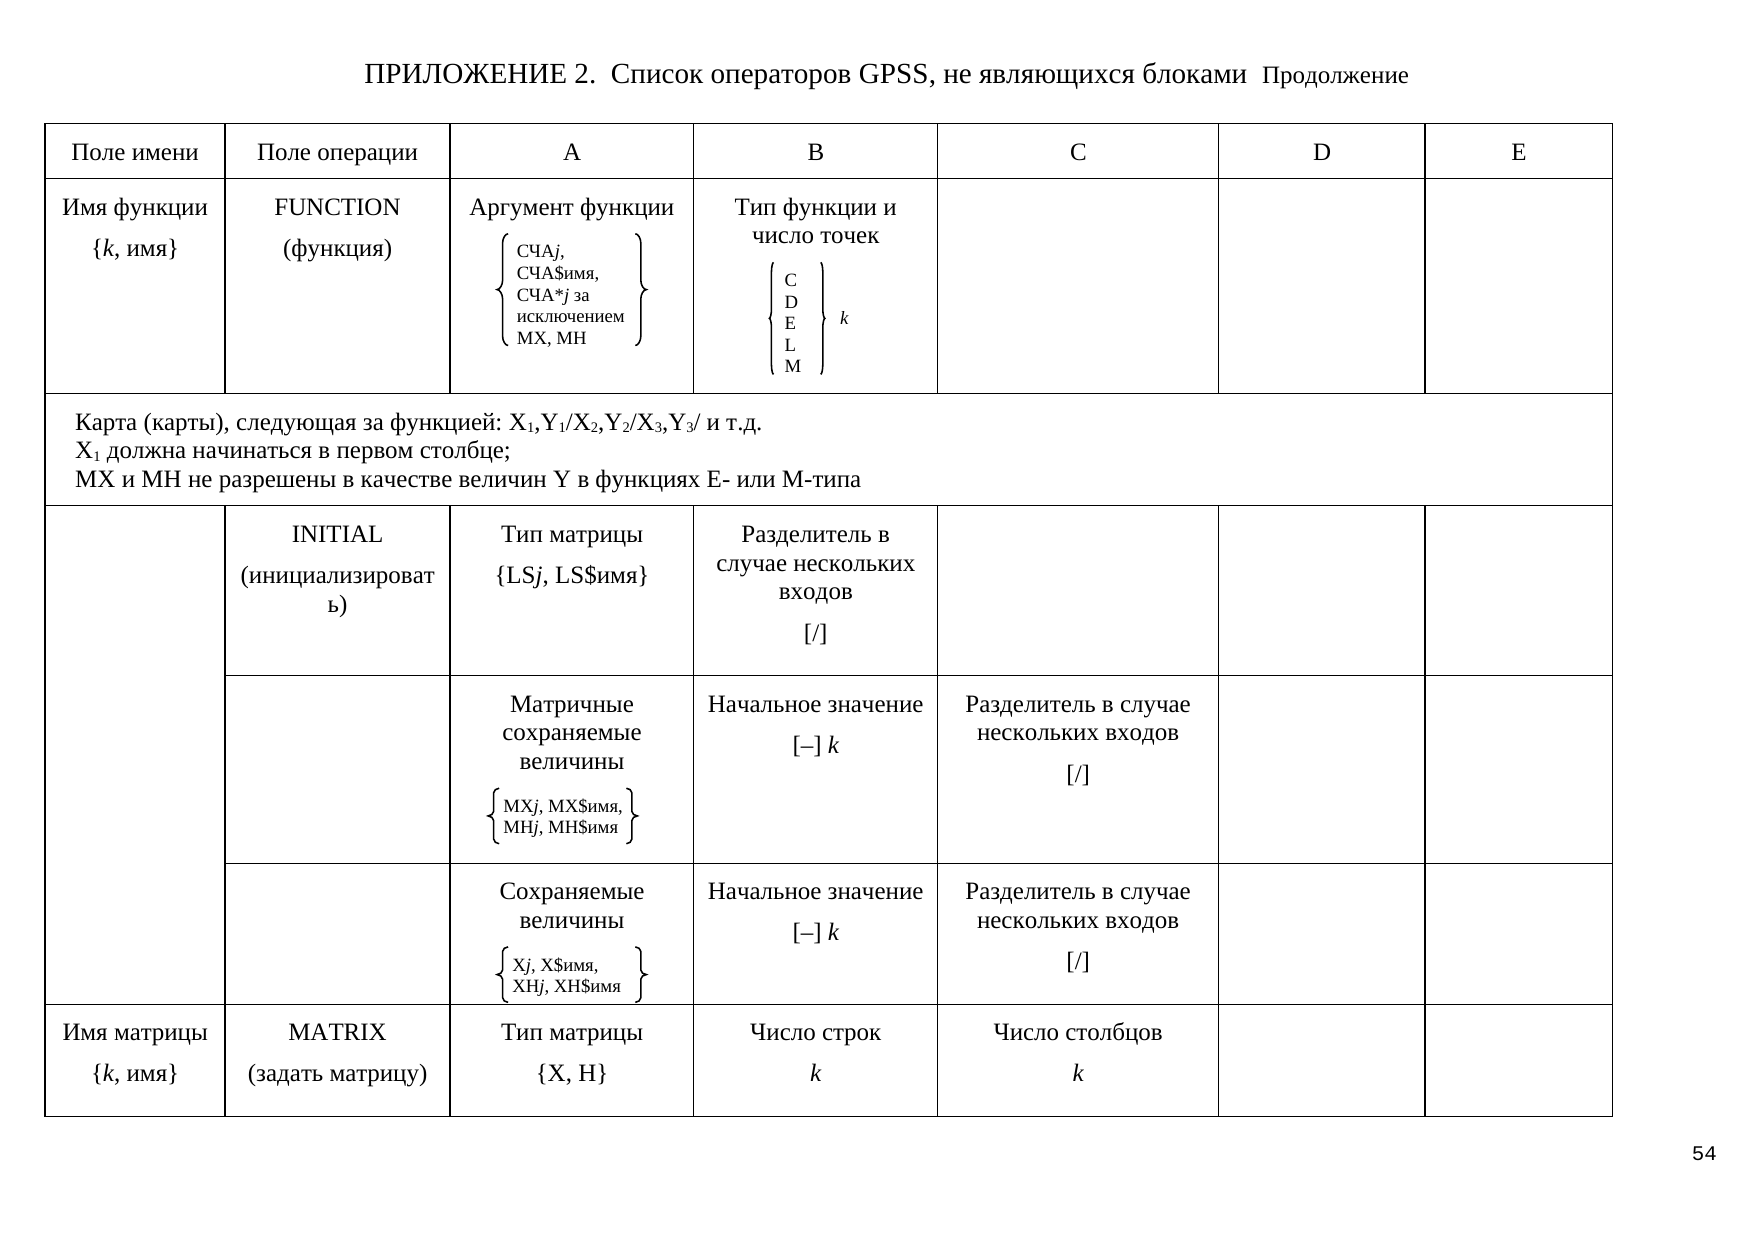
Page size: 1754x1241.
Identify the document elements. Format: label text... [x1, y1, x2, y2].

table_cell MATRIX (задать матрицу) [226, 1005, 449, 1116]
table_cell [46, 506, 224, 1003]
table_cell [1219, 506, 1424, 675]
table_cell Разделитель в случае нескольких входов [/] [938, 864, 1218, 1003]
table_header B [694, 124, 937, 178]
table_cell [1426, 676, 1612, 862]
table_cell Аргумент функции [451, 179, 693, 393]
table_cell Карта (карты), следующая за функцией: X1,Y1/X2,Y2/X3,Y3/ и т.д. X1 должна начинаться в первом столбце; MX и MH не разрешены в качестве величин Y в функциях Е- или М-типа [46, 394, 1612, 505]
text ПРИЛОЖЕНИЕ 2. Список операторов GPSS, не являющихся блоками Продолжение [56, 56, 1717, 90]
table_cell [1219, 179, 1424, 393]
table_cell [938, 506, 1218, 675]
table_cell FUNCTION (функция) [226, 179, 449, 393]
table_cell [226, 864, 449, 1003]
table_cell [938, 179, 1218, 393]
table_cell Сохраняемые величины [451, 864, 693, 1003]
table_cell Имя матрицы {k, имя} [46, 1005, 224, 1116]
table_cell Начальное значение [–] k [694, 676, 937, 862]
table_header A [451, 124, 693, 178]
table_cell [1426, 864, 1612, 1003]
table_cell Число строк k [694, 1005, 937, 1116]
table_cell Начальное значение [–] k [694, 864, 937, 1003]
table_cell [1426, 506, 1612, 675]
table_cell Имя функции {k, имя} [46, 179, 224, 393]
table_cell [1426, 1005, 1612, 1116]
table_cell Разделитель в случае нескольких входов [/] [938, 676, 1218, 862]
table_header D [1219, 124, 1424, 178]
table_cell Матричные сохраняемые величины [451, 676, 693, 862]
table_cell Число столбцов k [938, 1005, 1218, 1116]
table_cell Тип матрицы {LSj, LS$имя} [451, 506, 693, 675]
table_cell Разделитель в случае нескольких входов [/] [694, 506, 937, 675]
table_cell [1426, 179, 1612, 393]
table_cell Тип функции и число точек [694, 179, 937, 393]
table_cell [1219, 864, 1424, 1003]
table_header Поле имени [46, 124, 224, 178]
table_header Поле операции [226, 124, 449, 178]
table_cell INITIAL (инициализировать) [226, 506, 449, 675]
table_header C [938, 124, 1218, 178]
table_cell [1219, 1005, 1424, 1116]
table_header E [1426, 124, 1612, 178]
table_cell [1219, 676, 1424, 862]
table_cell [226, 676, 449, 862]
table_cell Тип матрицы {X, H} [451, 1005, 693, 1116]
